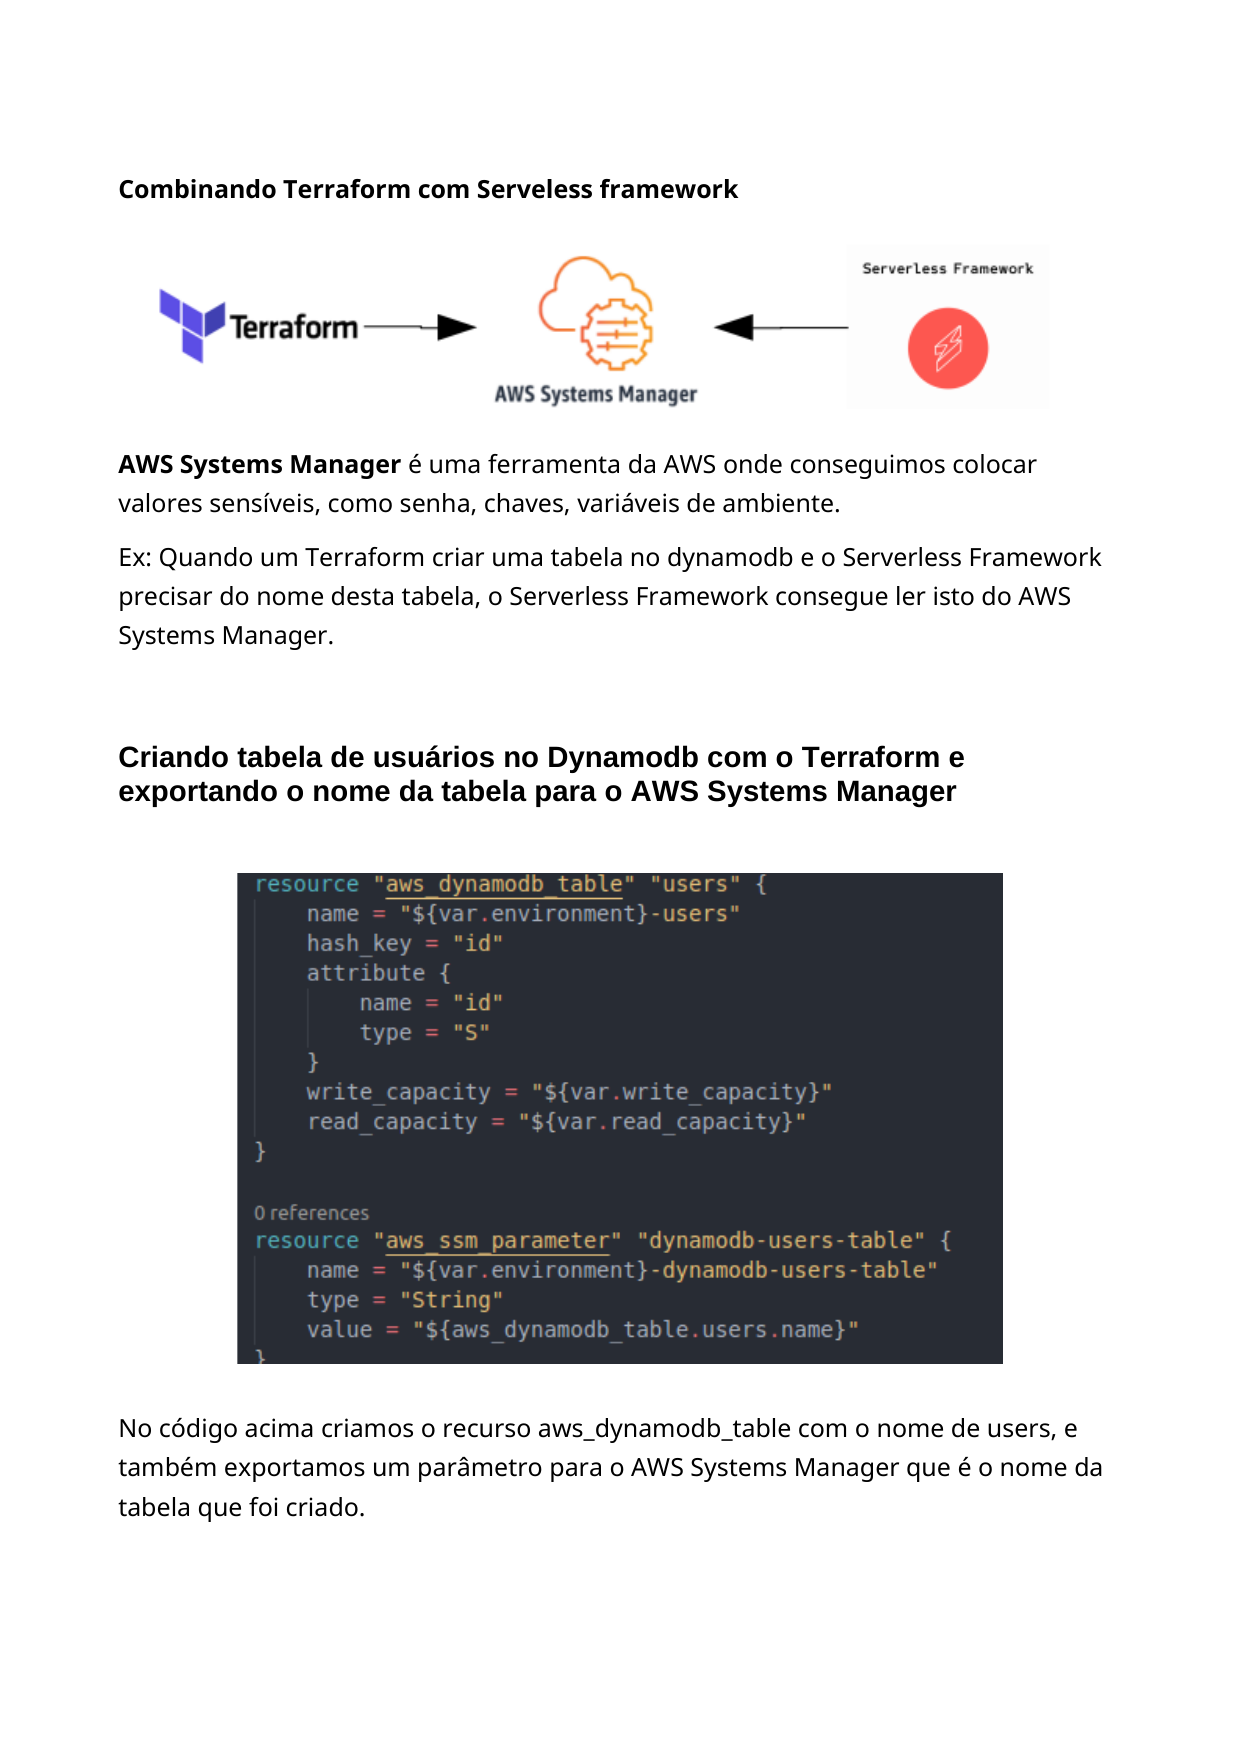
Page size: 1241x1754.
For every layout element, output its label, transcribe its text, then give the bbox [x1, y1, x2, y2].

picture [237, 873, 1003, 1364]
text AWS Systems Manager é uma ferramenta da AWS onde conseguimos colocar valores sensíveis, como senha, chaves, variáveis de ambiente. [118, 226, 1122, 519]
subtitle Criando tabela de usuários no Dynamodb com o Terraform e exportando o nome da tabela para o AWS Systems Manager [118, 740, 1122, 807]
picture [119, 225, 1121, 442]
text Ex: Quando um Terraform criar uma tabela no dynamodb e o Serverless Framework precisar do nome desta tabela, o Serverless Framework consegue ler isto do AWS Systems Manager. [118, 539, 1122, 652]
text Combinando Terraform com Serveless framework [118, 172, 1122, 206]
text No código acima criamos o recurso aws_dynamodb_table com o nome de users, e também exportamos um parâmetro para o AWS Systems Manager que é o nome da tabela que foi criado. [118, 1411, 1122, 1523]
